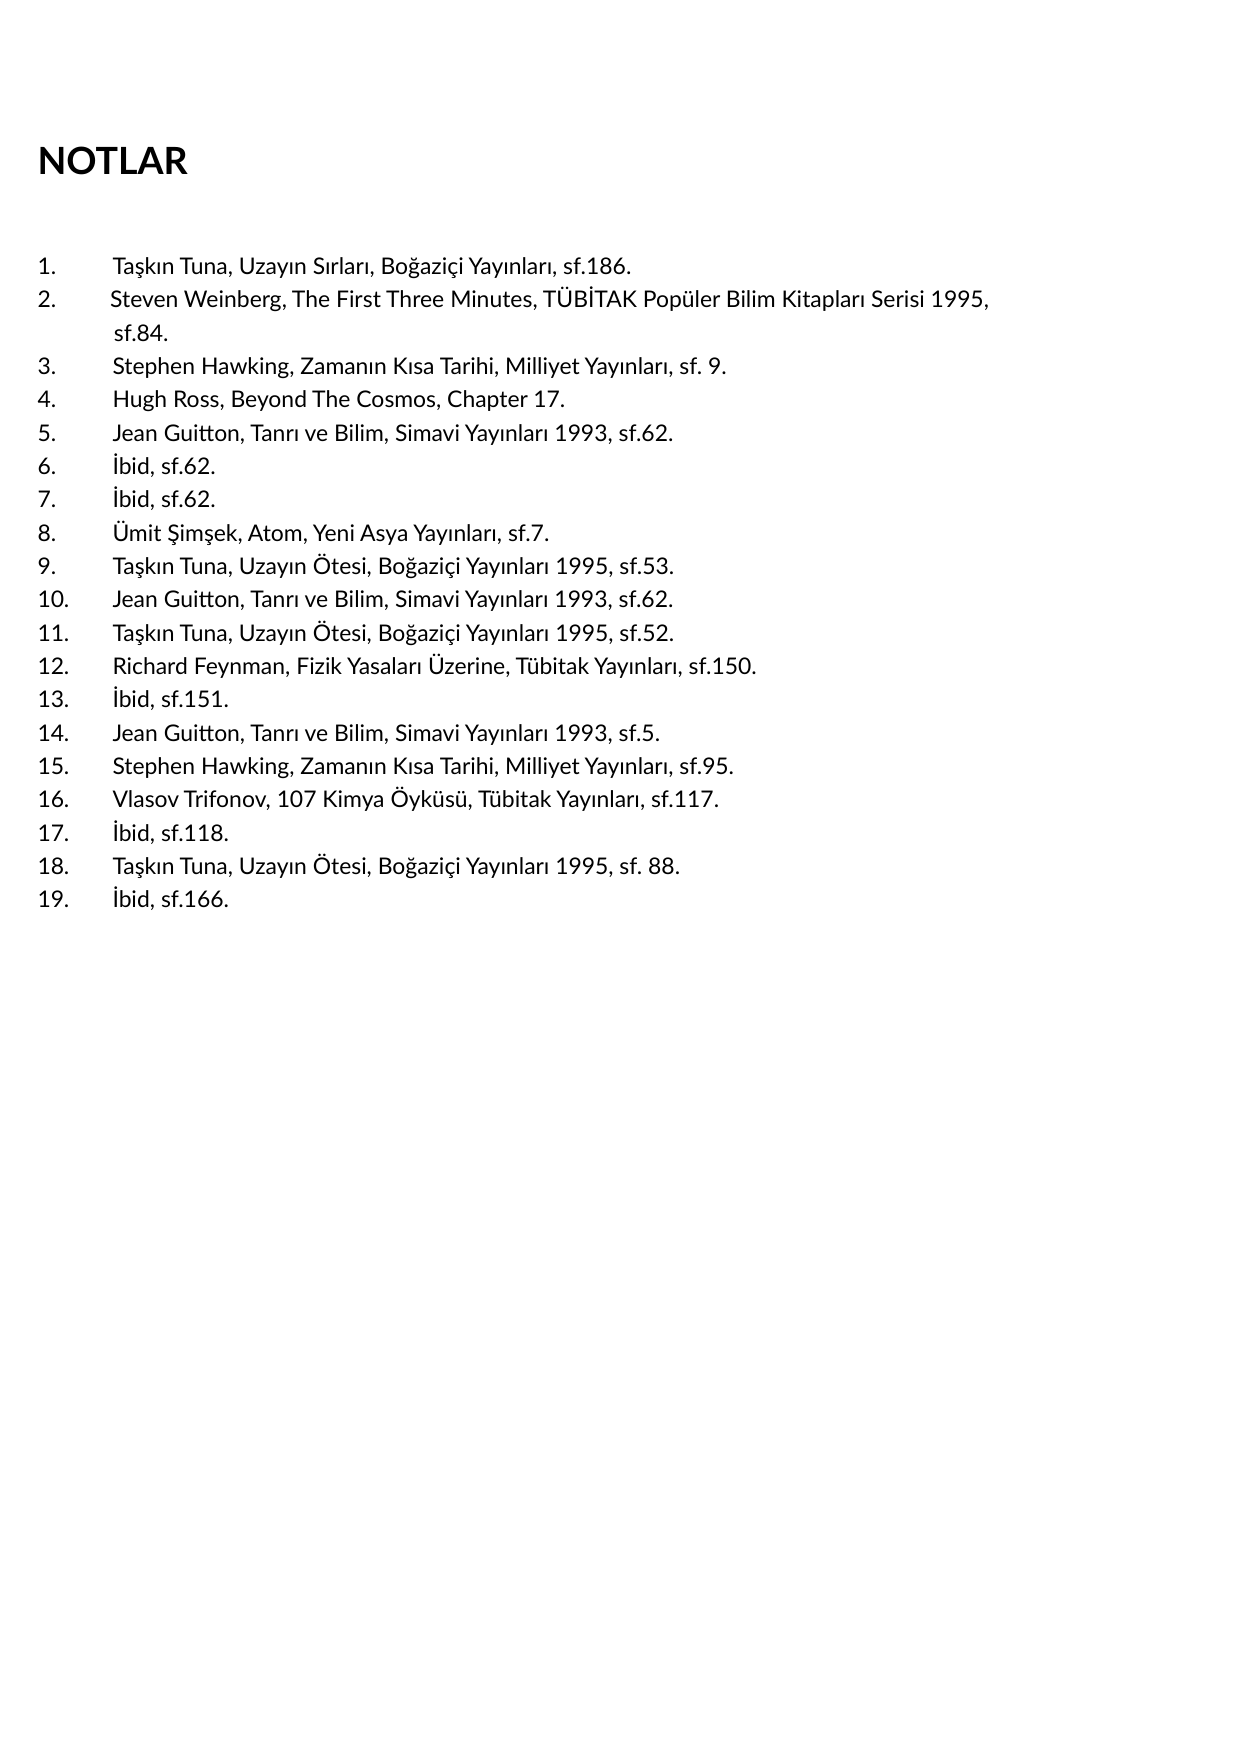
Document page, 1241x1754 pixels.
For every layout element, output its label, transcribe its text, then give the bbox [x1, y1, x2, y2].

text 15. Stephen Hawking, Zamanın Kısa Tarihi, Milliyet Yayınları, sf.95. [37, 748, 1075, 781]
text 6. İbid, sf.62. [37, 448, 1075, 481]
list Steven Weinberg, The First Three Minutes, TÜBİTAK Popüler Bilim Kitapları Serisi 1995, [37, 281, 1093, 314]
text 1. Taşkın Tuna, Uzayın Sırları, Boğaziçi Yayınları, sf.186. [37, 248, 1075, 281]
text 13. İbid, sf.151. [37, 681, 1075, 714]
text 12. Richard Feynman, Fizik Yasaları Üzerine, Tübitak Yayınları, sf.150. [37, 648, 1075, 681]
text 5. Jean Guitton, Tanrı ve Bilim, Simavi Yayınları 1993, sf.62. [37, 414, 1075, 448]
text 18. Taşkın Tuna, Uzayın Ötesi, Boğaziçi Yayınları 1995, sf. 88. [37, 848, 1075, 881]
text 10. Jean Guitton, Tanrı ve Bilim, Simavi Yayınları 1993, sf.62. [37, 581, 1075, 614]
text sf.84. [37, 314, 1075, 348]
text 14. Jean Guitton, Tanrı ve Bilim, Simavi Yayınları 1993, sf.5. [37, 714, 1075, 748]
text NOTLAR [37, 148, 1075, 181]
text 7. İbid, sf.62. [37, 481, 1075, 514]
text 4. Hugh Ross, Beyond The Cosmos, Chapter 17. [37, 381, 1075, 414]
text 8. Ümit Şimşek, Atom, Yeni Asya Yayınları, sf.7. [37, 514, 1075, 548]
text 9. Taşkın Tuna, Uzayın Ötesi, Boğaziçi Yayınları 1995, sf.53. [37, 548, 1075, 581]
text 3. Stephen Hawking, Zamanın Kısa Tarihi, Milliyet Yayınları, sf. 9. [37, 348, 1075, 381]
text 16. Vlasov Trifonov, 107 Kimya Öyküsü, Tübitak Yayınları, sf.117. [37, 781, 1075, 814]
text 17. İbid, sf.118. [37, 814, 1075, 848]
text 19. İbid, sf.166. [37, 881, 1075, 914]
text 11. Taşkın Tuna, Uzayın Ötesi, Boğaziçi Yayınları 1995, sf.52. [37, 614, 1075, 648]
